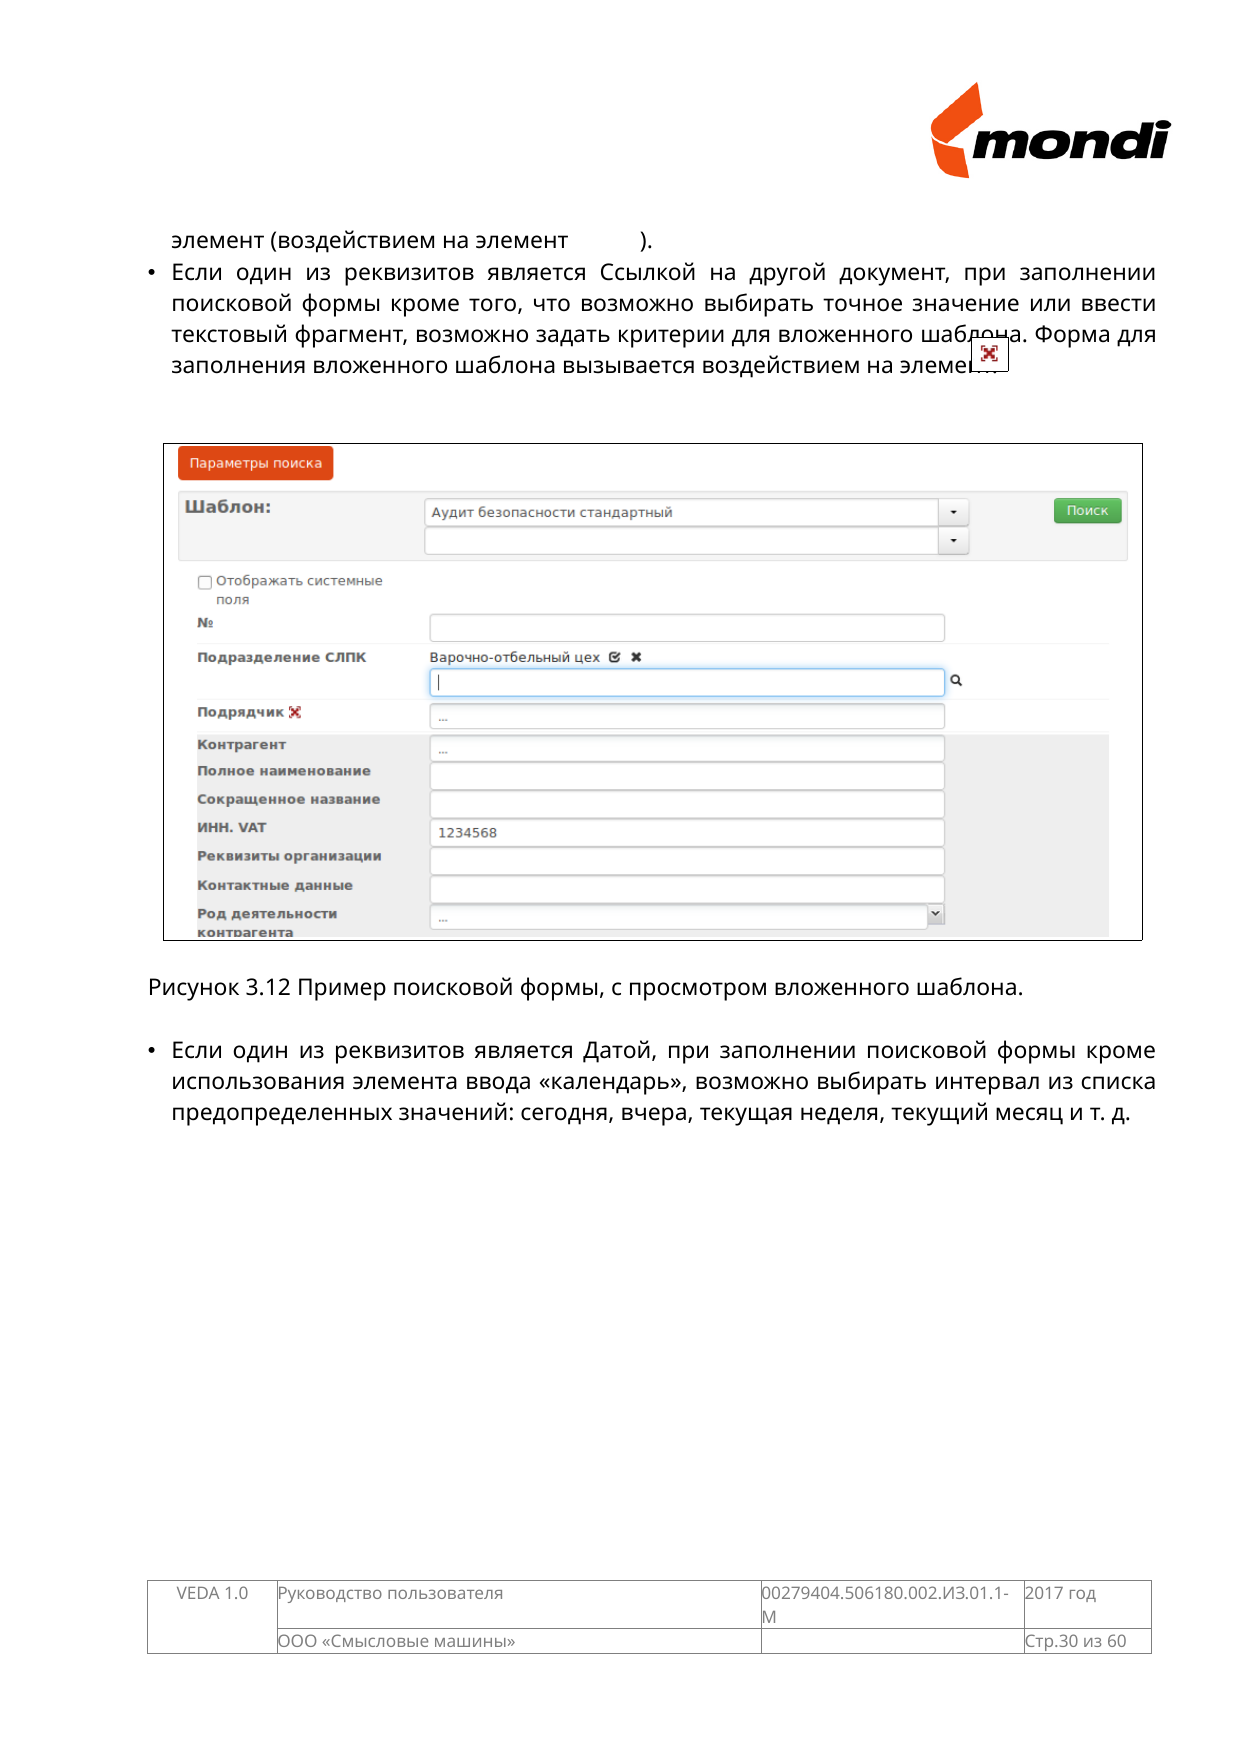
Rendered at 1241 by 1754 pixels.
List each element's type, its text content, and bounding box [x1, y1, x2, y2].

picture [166, 446, 1139, 937]
list Если один из реквизитов является Ссылкой на другой документ, при заполнении поисковой формы кроме того, что возможно выбирать точное значение или ввести текстовый фрагмент, возможно задать критерии для вложенного шаблона. Форма для заполнения вложенного шаблона вызывается воздействием на элемент. [148, 256, 1157, 381]
picture [973, 339, 1005, 368]
list элемент (воздействием на элемент ). [148, 224, 1157, 256]
text Рисунок 3.12 Пример поисковой формы, с просмотром вложенного шаблона. [148, 971, 1157, 1002]
picture [921, 76, 1181, 188]
list Если один из реквизитов является Датой, при заполнении поисковой формы кроме использования элемента ввода «календарь», возможно выбирать интервал из списка предопределенных значений: сегодня, вчера, текущая неделя, текущий месяц и т. д. [148, 1033, 1157, 1127]
